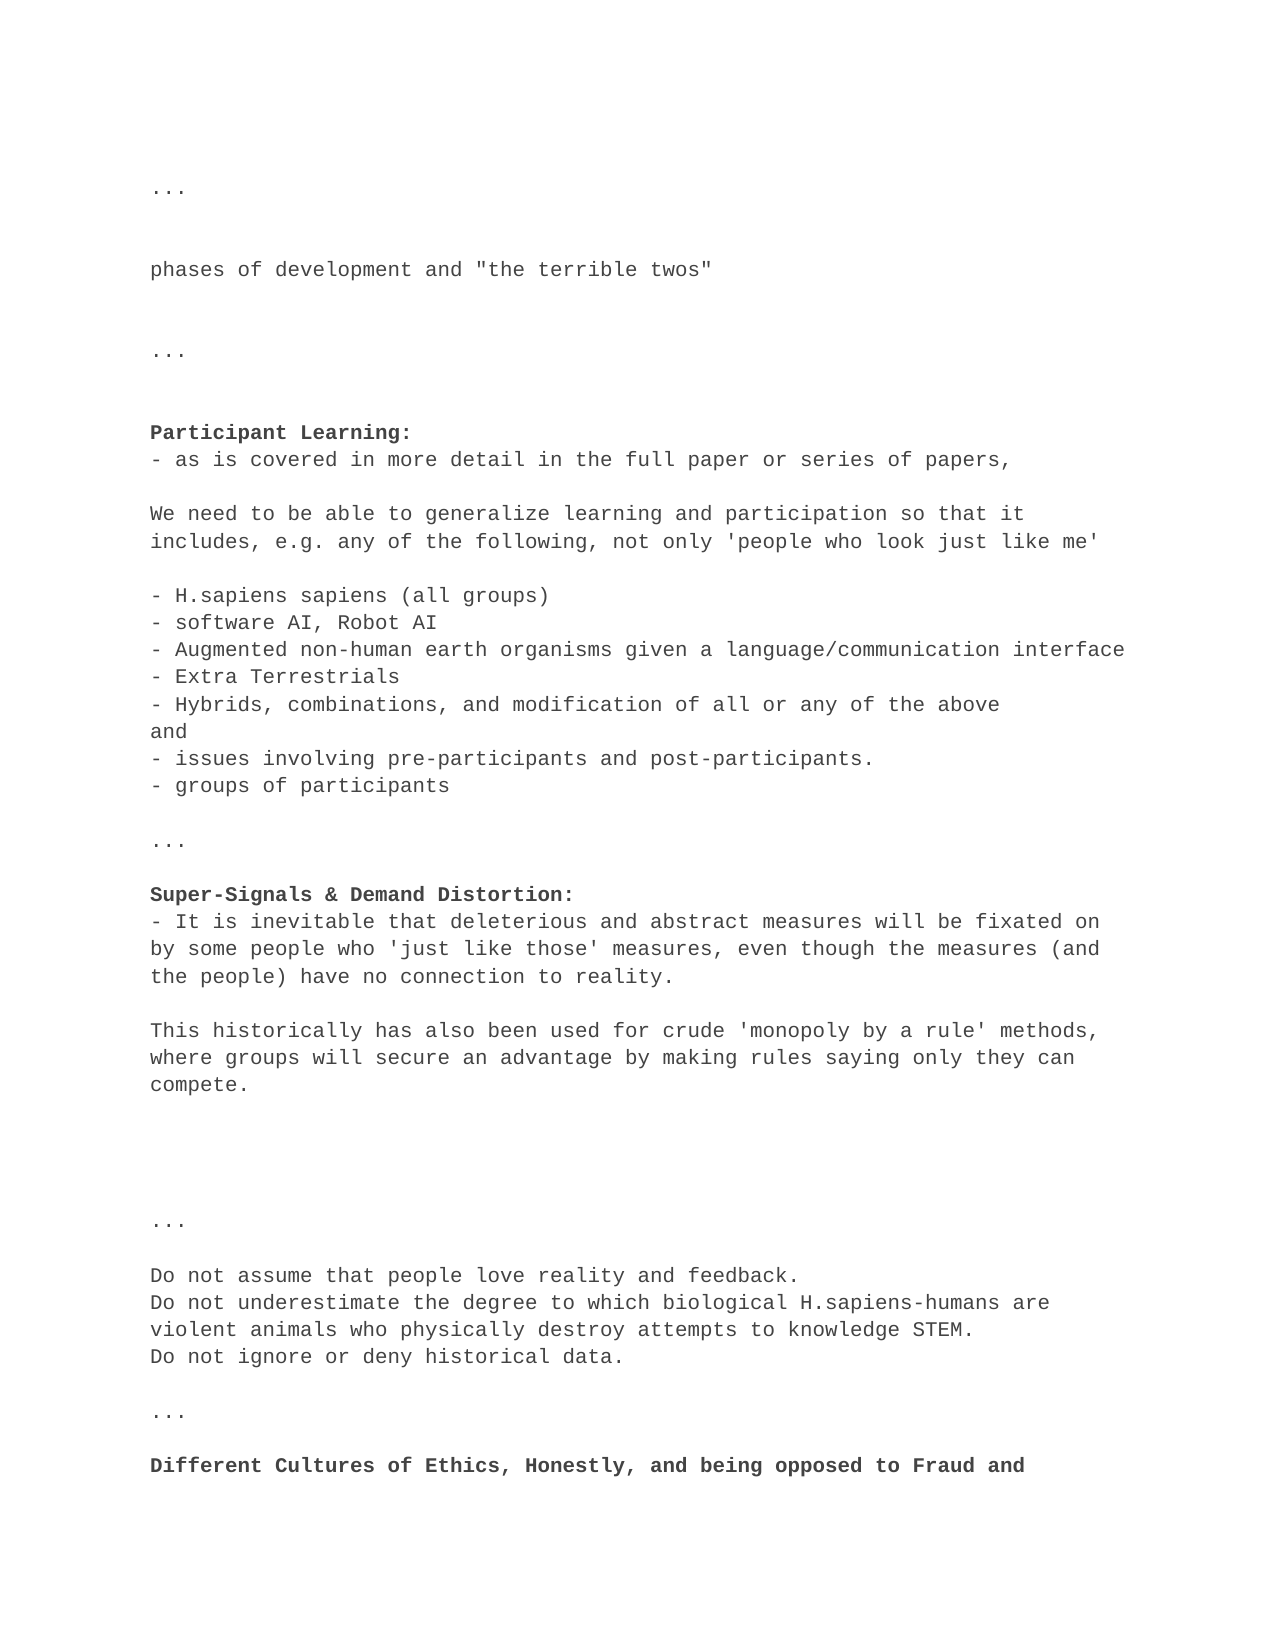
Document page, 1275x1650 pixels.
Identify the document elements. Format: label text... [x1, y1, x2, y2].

text Do not ignore or deny historical data. [150, 1346, 1125, 1370]
text - H.sapiens sapiens (all groups) [150, 585, 1125, 609]
text This historically has also been used for crude 'monopoly by a rule' methods, where groups will secure an advantage by making rules saying only they can compete. [150, 1020, 1125, 1098]
text We need to be able to generalize learning and participation so that it includes, e.g. any of the following, not only 'people who look just like me' [150, 503, 1125, 554]
text ... [150, 1401, 1125, 1424]
text ... [150, 830, 1125, 853]
text ... [150, 177, 1125, 201]
text phases of development and "the terrible twos" [150, 259, 1125, 282]
text - Extra Terrestrials [150, 667, 1125, 690]
text - groups of participants [150, 775, 1125, 799]
text and [150, 721, 1125, 744]
text Do not underestimate the degree to which biological H.sapiens-humans are violent animals who physically destroy attempts to knowledge STEM. [150, 1292, 1125, 1343]
text ... [150, 1210, 1125, 1234]
text - issues involving pre-participants and post-participants. [150, 748, 1125, 772]
text Different Cultures of Ethics, Honestly, and being opposed to Fraud and [150, 1455, 1125, 1479]
text ... [150, 340, 1125, 364]
text Super-Signals & Demand Distortion: [150, 884, 1125, 908]
text - as is covered in more detail in the full paper or series of papers, [150, 449, 1125, 473]
text Participant Learning: [150, 422, 1125, 446]
text - It is inevitable that deleterious and abstract measures will be fixated on by some people who 'just like those' measures, even though the measures (and the people) have no connection to reality. [150, 911, 1125, 989]
text - software AI, Robot AI [150, 612, 1125, 636]
text - Hybrids, combinations, and modification of all or any of the above [150, 694, 1125, 717]
text Do not assume that people love reality and feedback. [150, 1265, 1125, 1288]
text - Augmented non-human earth organisms given a language/communication interface [150, 639, 1125, 663]
